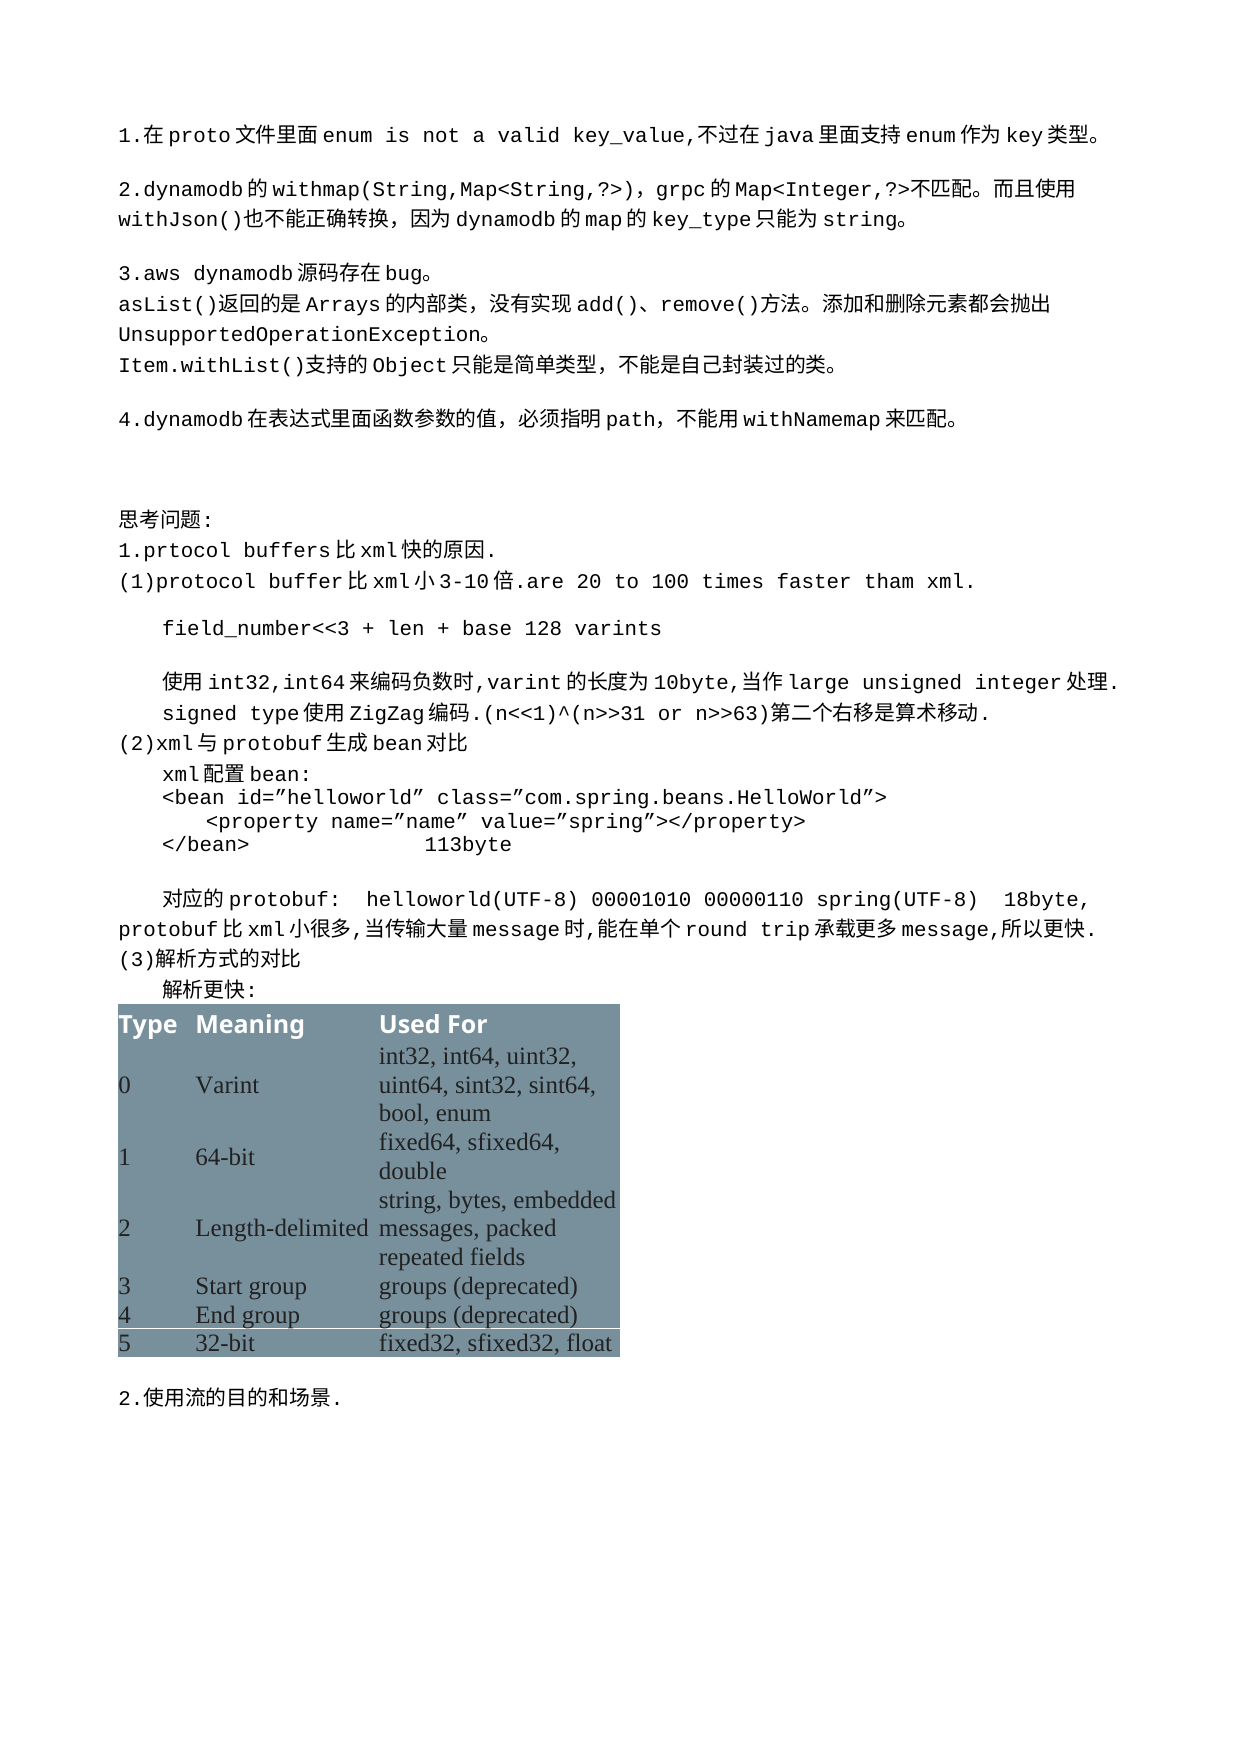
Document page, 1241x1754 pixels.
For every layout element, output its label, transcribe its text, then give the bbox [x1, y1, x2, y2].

text 3.aws dynamodb源码存在bug。 [118, 257, 1122, 287]
table_cell groups (deprecated) [379, 1271, 620, 1300]
table_cell Start group [195, 1271, 379, 1300]
text (2)xml与protobuf生成bean对比 [118, 726, 1122, 757]
table_cell groups (deprecated) [379, 1300, 620, 1328]
table_cell Varint [195, 1041, 379, 1127]
table_cell 4 [118, 1300, 195, 1328]
text 思考问题: [118, 503, 1122, 534]
text 2.使用流的目的和场景. [118, 1381, 1122, 1411]
table_header Type [118, 1004, 195, 1041]
table_cell 0 [118, 1041, 195, 1127]
table_cell Length-delimited [195, 1185, 379, 1271]
text field_number<<3 + len + base 128 varints [118, 618, 1122, 642]
text protobuf比xml小很多,当传输大量message时,能在单个round trip承载更多message,所以更快. [118, 912, 1122, 943]
text 1.在proto文件里面enum is not a valid key_value,不过在java里面支持enum作为key类型。 [118, 118, 1122, 148]
text 使用int32,int64来编码负数时,varint的长度为10byte,当作large unsigned integer处理. [118, 666, 1122, 696]
text Item.withList()支持的Object只能是简单类型，不能是自己封装过的类。 [118, 348, 1122, 378]
text 2.dynamodb的withmap(String,Map<String,?>)，grpc的Map<Integer,?>不匹配。而且使用withJson()也不能正确转换，因为dynamodb的map的key_type只能为string。 [118, 172, 1122, 233]
text signed type使用ZigZag编码.(n<<1)^(n>>31 or n>>63)第二个右移是算术移动. [118, 696, 1122, 726]
table_cell string, bytes, embedded messages, packed repeated fields [379, 1185, 620, 1271]
text 对应的protobuf: helloworld(UTF-8) 00001010 00000110 spring(UTF-8) 18byte, [118, 882, 1122, 912]
table_cell fixed32, sfixed32, float [379, 1329, 620, 1357]
table_header Used For [379, 1004, 620, 1041]
text asList()返回的是Arrays的内部类，没有实现add()、remove()方法。添加和删除元素都会抛出UnsupportedOperationException。 [118, 287, 1122, 348]
table_cell 2 [118, 1185, 195, 1271]
text (1)protocol buffer比xml小3-10倍.are 20 to 100 times faster tham xml. [118, 564, 1122, 594]
table_cell 3 [118, 1271, 195, 1300]
text <bean id=”helloworld” class=”com.spring.beans.HelloWorld”> [118, 787, 1122, 811]
text <property name=”name” value=”spring”></property> [118, 811, 1122, 834]
table_cell 1 [118, 1127, 195, 1185]
table_cell fixed64, sfixed64, double [379, 1127, 620, 1185]
table_cell int32, int64, uint32, uint64, sint32, sint64, bool, enum [379, 1041, 620, 1127]
table_header Meaning [195, 1004, 379, 1041]
text (3)解析方式的对比 [118, 943, 1122, 973]
table_cell End group [195, 1300, 379, 1328]
text 4.dynamodb在表达式里面函数参数的值，必须指明path，不能用withNamemap来匹配。 [118, 402, 1122, 432]
text </bean> 113byte [118, 834, 1122, 858]
text 解析更快: [118, 973, 1122, 1003]
text xml配置bean: [118, 757, 1122, 787]
table_cell 5 [118, 1329, 195, 1357]
table_cell 32-bit [195, 1329, 379, 1357]
text 1.prtocol buffers比xml快的原因. [118, 534, 1122, 564]
table_cell 64-bit [195, 1127, 379, 1185]
